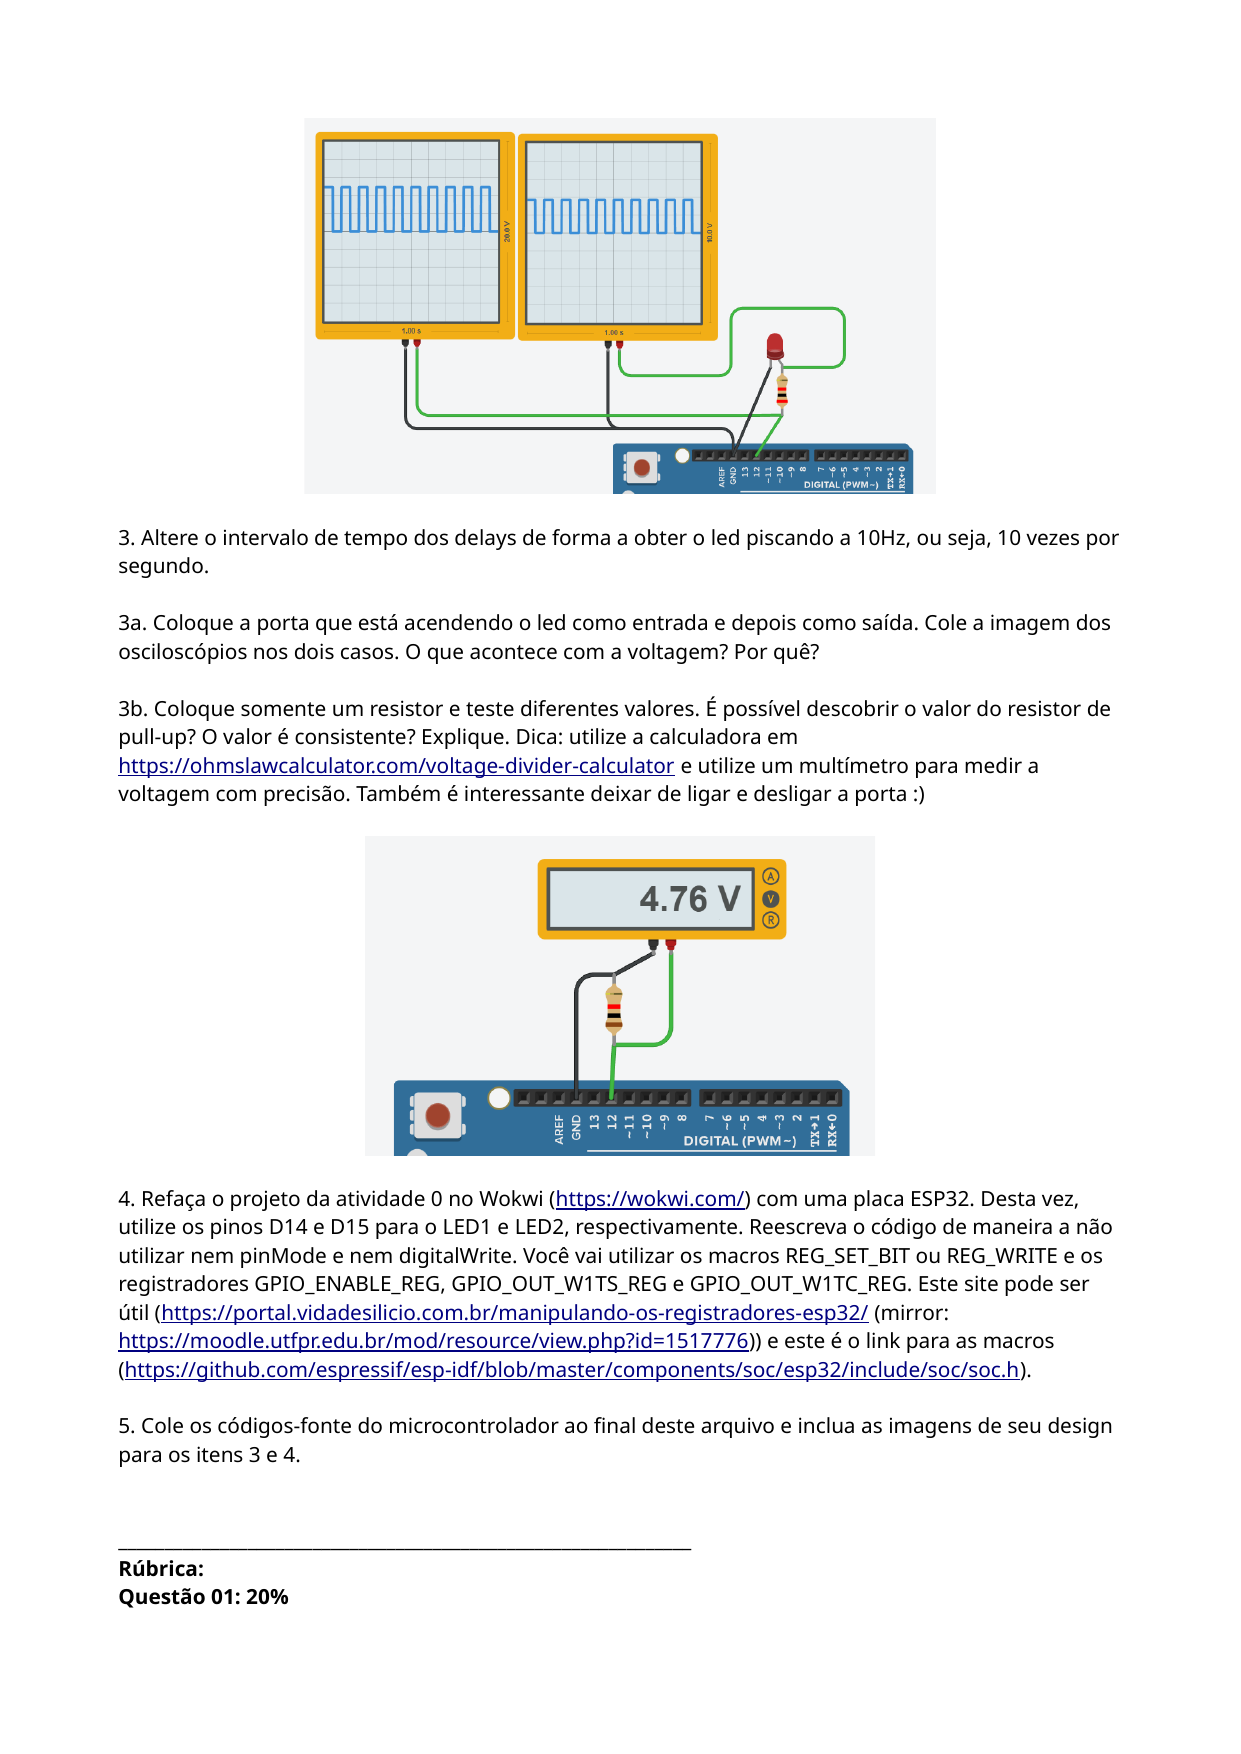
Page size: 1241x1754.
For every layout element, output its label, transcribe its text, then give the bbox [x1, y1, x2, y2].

text Questão 01: 20% [118, 1582, 1122, 1611]
text ______________________________________________________________ [118, 1525, 1122, 1554]
picture [365, 836, 876, 1156]
picture [304, 118, 936, 494]
text 3a. Coloque a porta que está acendendo o led como entrada e depois como saída. Cole a imagem dos osciloscópios nos dois casos. O que acontece com a voltagem? Por quê? [118, 608, 1122, 665]
text 4. Refaça o projeto da atividade 0 no Wokwi (https://wokwi.com/) com uma placa ESP32. Desta vez, utilize os pinos D14 e D15 para o LED1 e LED2, respectivamente. Reescreva o código de maneira a não utilizar nem pinMode e nem digitalWrite. Você vai utilizar os macros REG_SET_BIT ou REG_WRITE e os registradores GPIO_ENABLE_REG, GPIO_OUT_W1TS_REG e GPIO_OUT_W1TC_REG. Este site pode ser útil (https://portal.vidadesilicio.com.br/manipulando-os-registradores-esp32/ (mirror: https://moodle.utfpr.edu.br/mod/resource/view.php?id=1517776)) e este é o link para as macros (https://github.com/espressif/esp-idf/blob/master/components/soc/esp32/include/soc/soc.h). [118, 1184, 1122, 1383]
text 3b. Coloque somente um resistor e teste diferentes valores. É possível descobrir o valor do resistor de pull-up? O valor é consistente? Explique. Dica: utilize a calculadora em https://ohmslawcalculator.com/voltage-divider-calculator e utilize um multímetro para medir a voltagem com precisão. Também é interessante deixar de ligar e desligar a porta :) [118, 694, 1122, 808]
text Rúbrica: [118, 1554, 1122, 1582]
text 5. Cole os códigos-fonte do microcontrolador ao final deste arquivo e inclua as imagens de seu design para os itens 3 e 4. [118, 1412, 1122, 1468]
text 3. Altere o intervalo de tempo dos delays de forma a obter o led piscando a 10Hz, ou seja, 10 vezes por segundo. [118, 523, 1122, 579]
